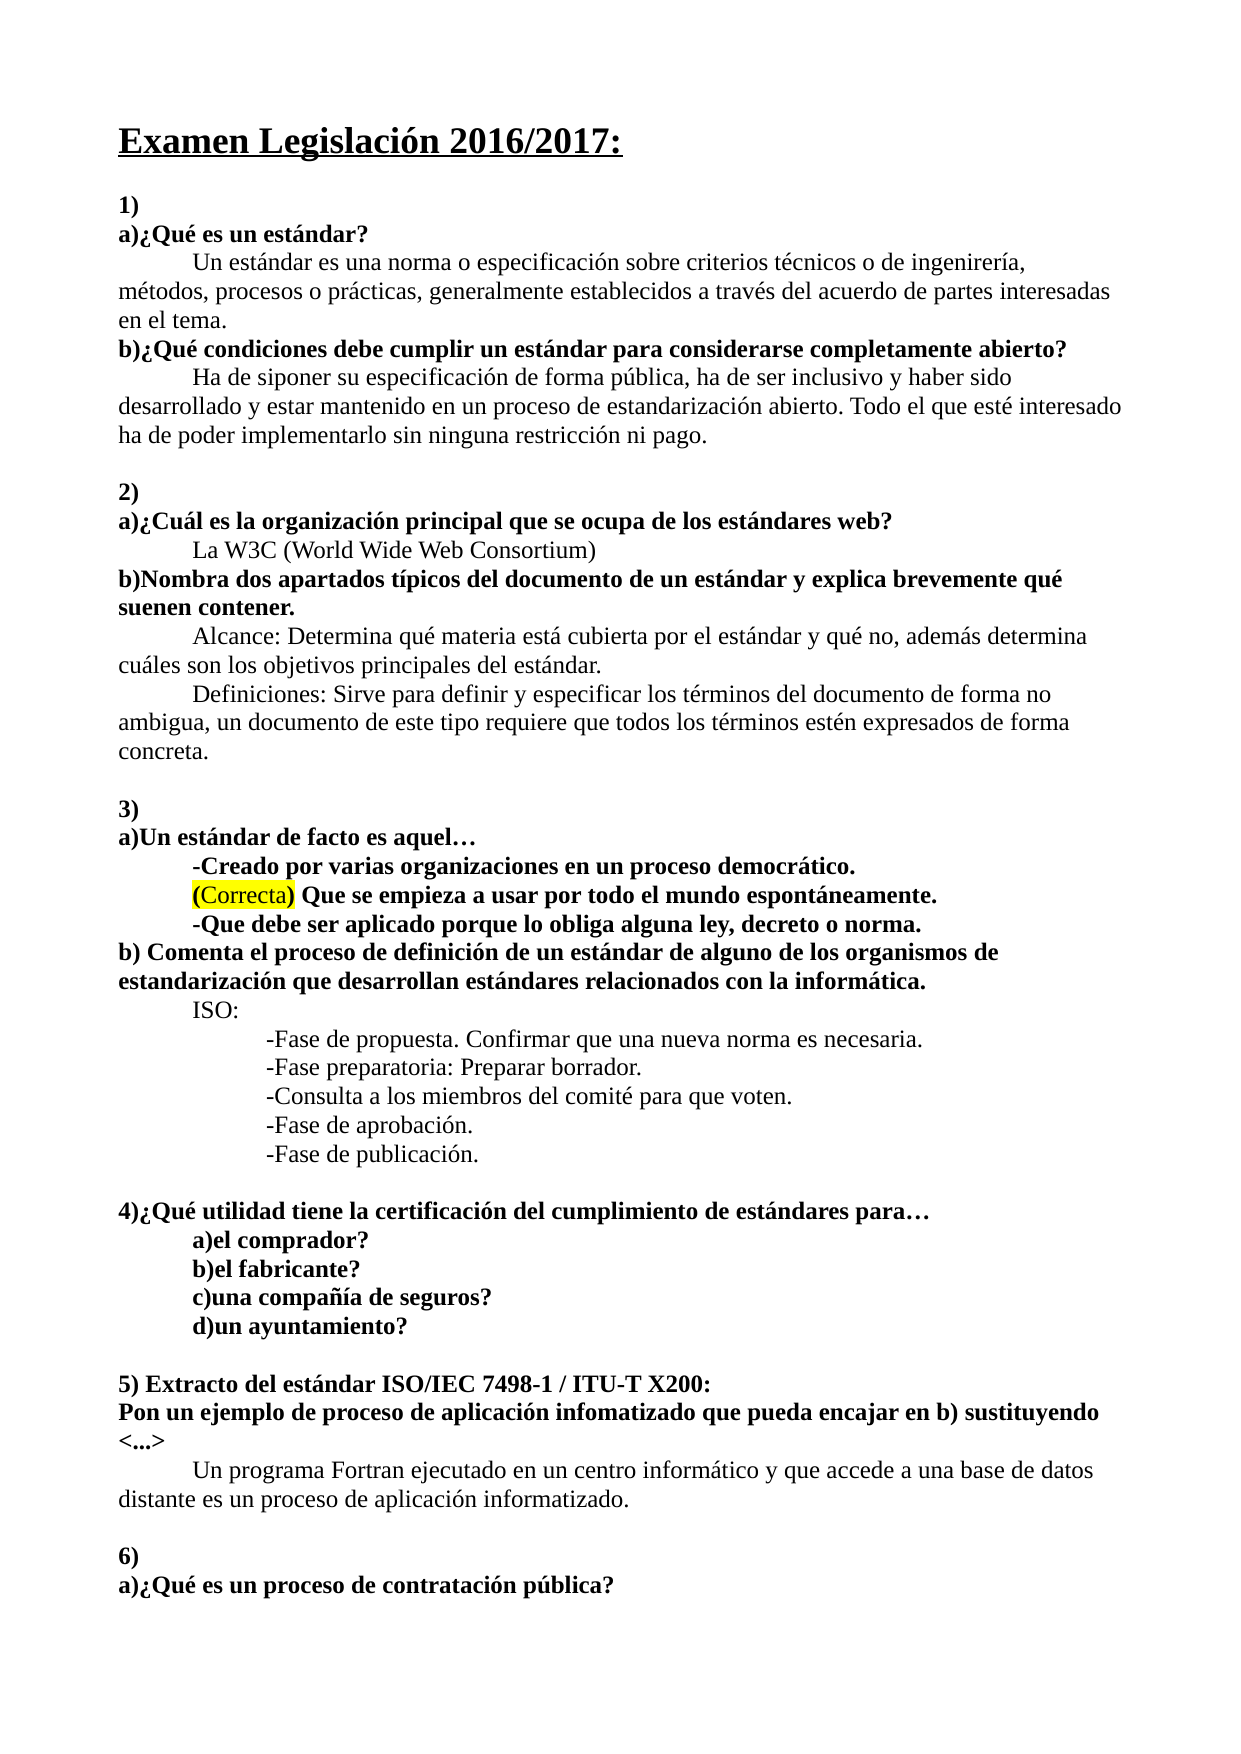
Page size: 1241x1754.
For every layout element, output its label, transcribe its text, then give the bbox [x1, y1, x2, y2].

text Pon un ejemplo de proceso de aplicación infomatizado que pueda encajar en b) sustituyendo <...> [118, 1397, 1122, 1455]
text a)¿Qué es un estándar? [118, 219, 1122, 247]
text La W3C (World Wide Web Consortium) [118, 535, 1122, 564]
text b) Comenta el proceso de definición de un estándar de alguno de los organismos de estandarización que desarrollan estándares relacionados con la informática. [118, 937, 1122, 995]
text a)¿Cuál es la organización principal que se ocupa de los estándares web? [118, 506, 1122, 535]
text Alcance: Determina qué materia está cubierta por el estándar y qué no, además determina cuáles son los objetivos principales del estándar. [118, 621, 1122, 679]
text -Fase de propuesta. Confirmar que una nueva norma es necesaria. [118, 1024, 1122, 1052]
text (Correcta) Que se empieza a usar por todo el mundo espontáneamente. [118, 880, 1122, 909]
text 6) [118, 1541, 1122, 1570]
text -Fase de aprobación. [118, 1110, 1122, 1139]
text Ha de siponer su especificación de forma pública, ha de ser inclusivo y haber sido desarrollado y estar mantenido en un proceso de estandarización abierto. Todo el que esté interesado ha de poder implementarlo sin ninguna restricción ni pago. [118, 362, 1122, 449]
text 1) [118, 190, 1122, 219]
text -Creado por varias organizaciones en un proceso democrático. [118, 851, 1122, 880]
text -Fase de publicación. [118, 1139, 1122, 1167]
text a)Un estándar de facto es aquel… [118, 822, 1122, 851]
text Un estándar es una norma o especificación sobre criterios técnicos o de ingenirería, métodos, procesos o prácticas, generalmente establecidos a través del acuerdo de partes interesadas en el tema. [118, 247, 1122, 334]
text c)una compañía de seguros? [118, 1282, 1122, 1311]
text Un programa Fortran ejecutado en un centro informático y que accede a una base de datos distante es un proceso de aplicación informatizado. [118, 1455, 1122, 1512]
text d)un ayuntamiento? [118, 1311, 1122, 1340]
text 4)¿Qué utilidad tiene la certificación del cumplimiento de estándares para… [118, 1196, 1122, 1225]
text b)¿Qué condiciones debe cumplir un estándar para considerarse completamente abierto? [118, 334, 1122, 362]
text a)el comprador? [118, 1225, 1122, 1254]
text -Que debe ser aplicado porque lo obliga alguna ley, decreto o norma. [118, 909, 1122, 937]
text b)Nombra dos apartados típicos del documento de un estándar y explica brevemente qué suenen contener. [118, 564, 1122, 621]
text 5) Extracto del estándar ISO/IEC 7498-1 / ITU-T X200: [118, 1369, 1122, 1397]
text b)el fabricante? [118, 1254, 1122, 1282]
text 2) [118, 477, 1122, 506]
text a)¿Qué es un proceso de contratación pública? [118, 1570, 1122, 1599]
text Definiciones: Sirve para definir y especificar los términos del documento de forma no ambigua, un documento de este tipo requiere que todos los términos estén expresados de forma concreta. [118, 679, 1122, 765]
text ISO: [118, 995, 1122, 1024]
text -Fase preparatoria: Preparar borrador. [118, 1052, 1122, 1081]
text Examen Legislación 2016/2017: [118, 118, 1122, 161]
text -Consulta a los miembros del comité para que voten. [118, 1081, 1122, 1110]
text 3) [118, 794, 1122, 822]
